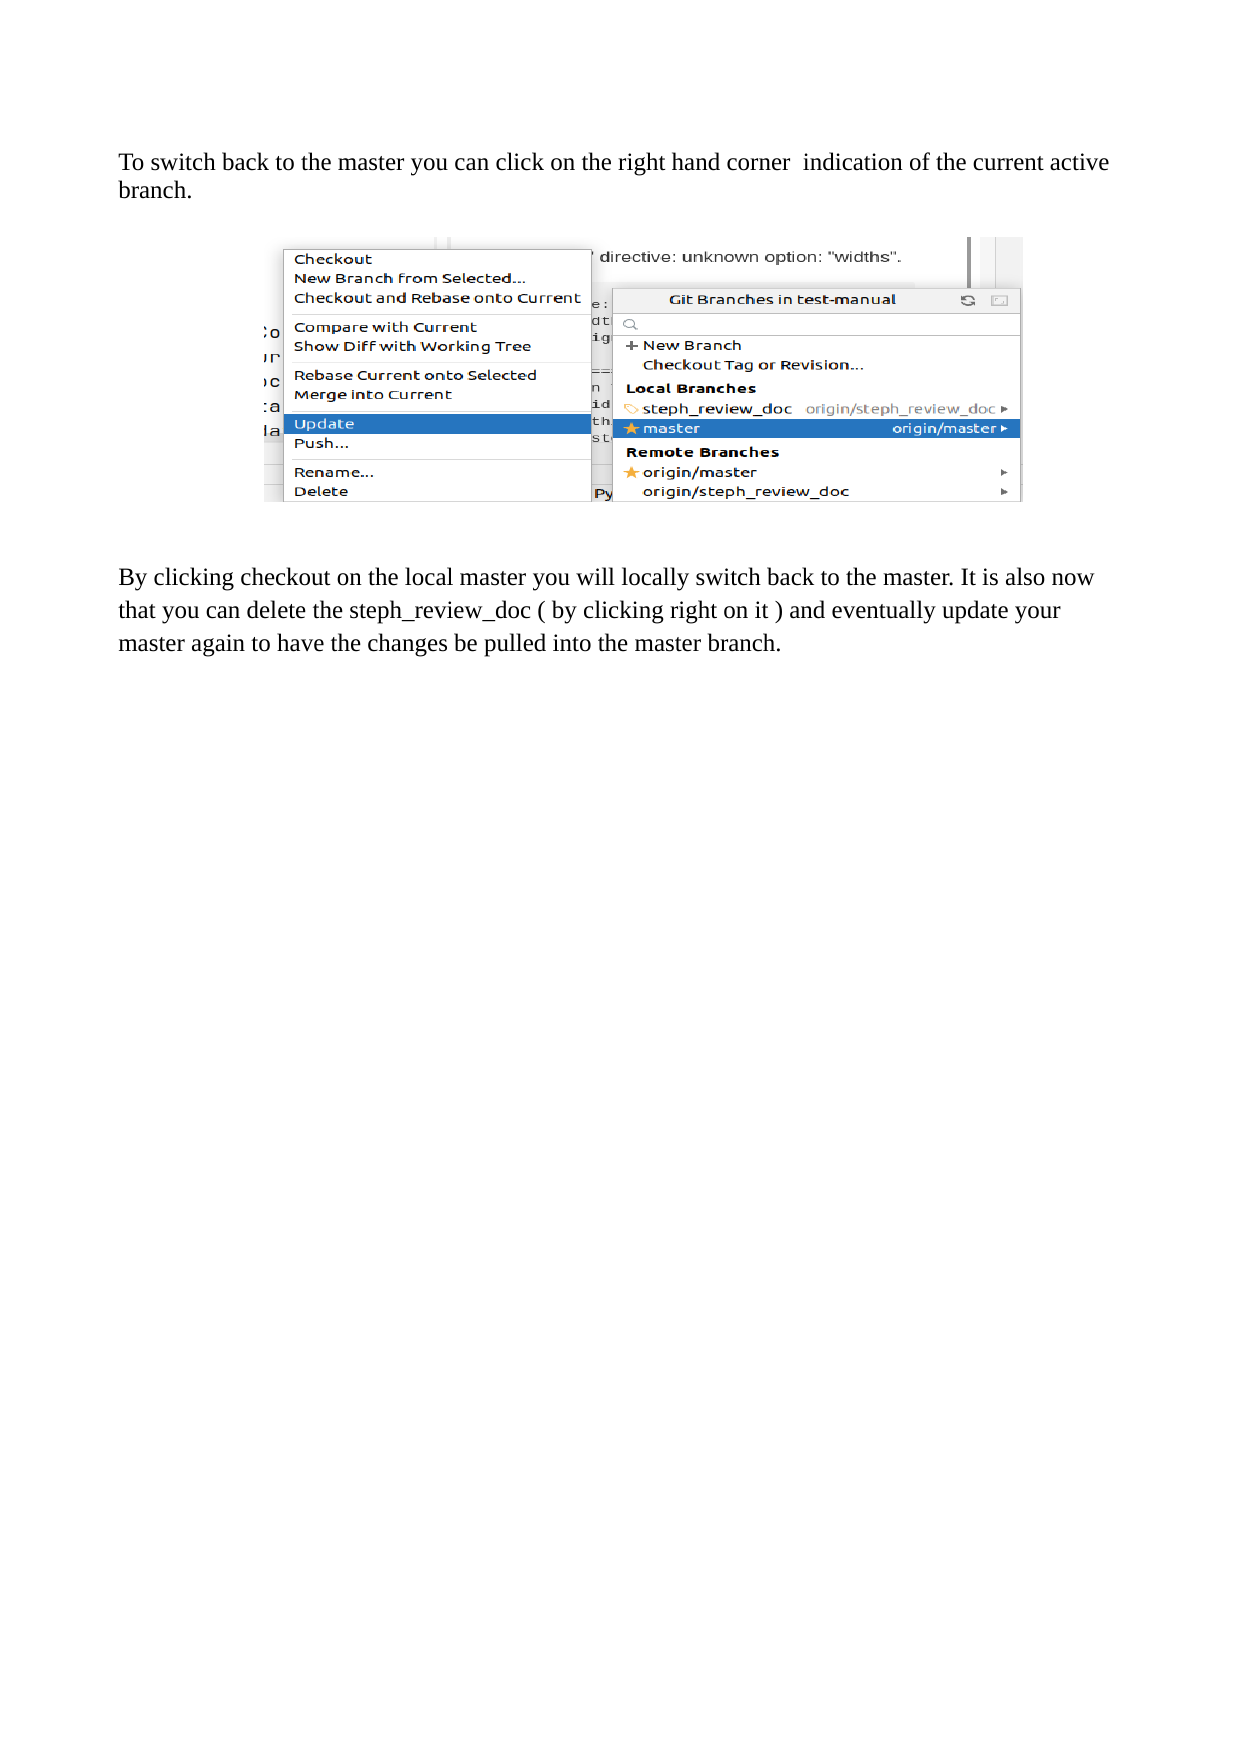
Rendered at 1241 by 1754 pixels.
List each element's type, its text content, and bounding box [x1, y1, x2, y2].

picture [264, 237, 1023, 502]
text By clicking checkout on the local master you will locally switch back to the master. It is also now that you can delete the steph_review_doc ( by clicking right on it ) and eventually update your master again to have the changes be pulled into the master branch. [118, 562, 1122, 657]
text To switch back to the master you can click on the right hand corner indication of the current active branch. [118, 147, 1122, 204]
